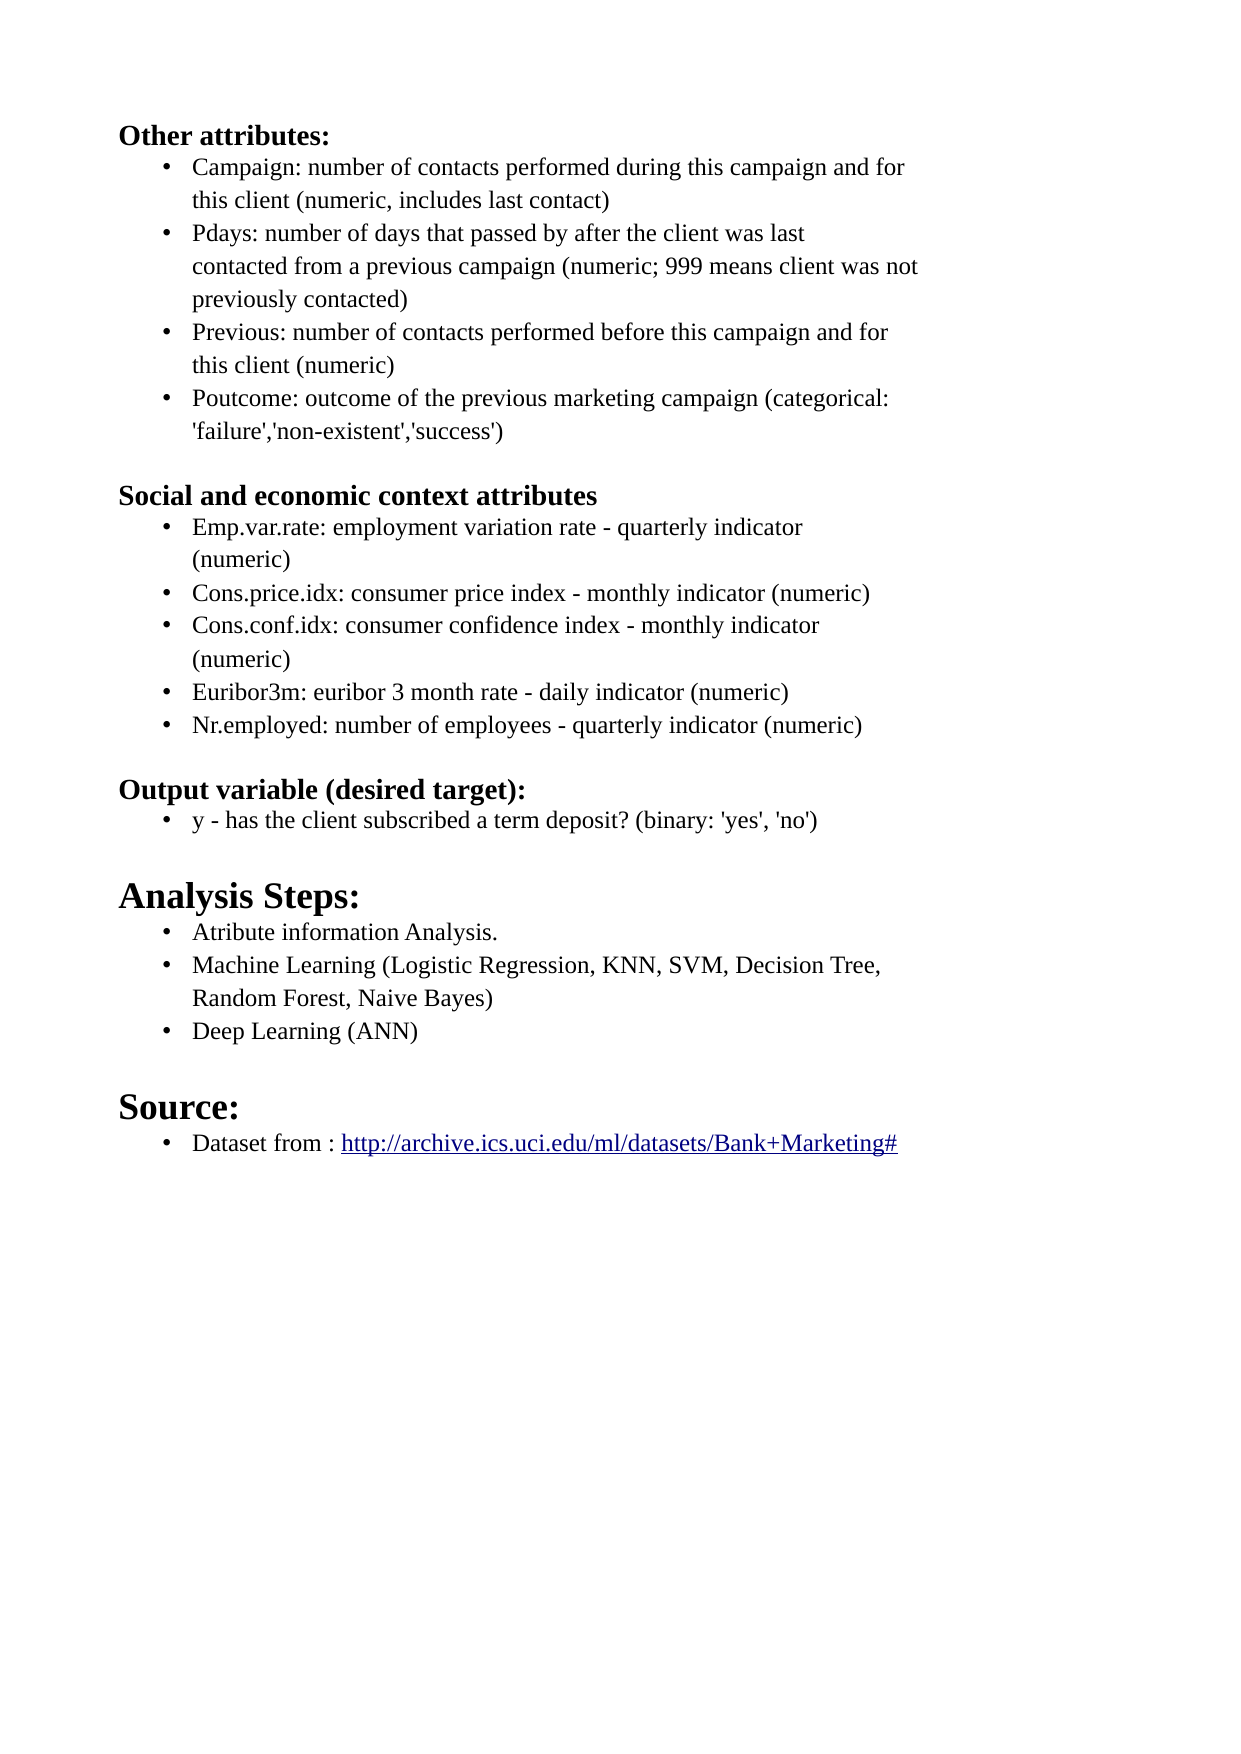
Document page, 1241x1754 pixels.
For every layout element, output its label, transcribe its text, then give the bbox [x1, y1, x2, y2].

list Campaign: number of contacts performed during this campaign and for this client (numeric, includes last contact) [162, 152, 1122, 213]
subtitle Analysis Steps: [118, 874, 1122, 917]
list Cons.conf.idx: consumer confidence index - monthly indicator (numeric) [162, 611, 1122, 672]
subtitle Source: [118, 1084, 1122, 1128]
list Deep Learning (ANN) [162, 1016, 1122, 1045]
list Euribor3m: euribor 3 month rate - daily indicator (numeric) [162, 677, 1122, 705]
subtitle Output variable (desired target): [118, 772, 1122, 805]
list Dataset from : http://archive.ics.uci.edu/ml/datasets/Bank+Marketing# [162, 1128, 1122, 1156]
list Poutcome: outcome of the previous marketing campaign (categorical: 'failure','non-existent','success') [162, 383, 1122, 444]
list Cons.price.idx: consumer price index - monthly indicator (numeric) [162, 578, 1122, 606]
list Machine Learning (Logistic Regression, KNN, SVM, Decision Tree, Random Forest, Naive Bayes) [162, 950, 1122, 1012]
list y - has the client subscribed a term deposit? (binary: 'yes', 'no') [162, 805, 1122, 834]
list Previous: number of contacts performed before this campaign and for this client (numeric) [162, 317, 1122, 378]
subtitle Other attributes: [118, 118, 1122, 152]
list Nr.employed: number of employees - quarterly indicator (numeric) [162, 710, 1122, 738]
list Pdays: number of days that passed by after the client was last contacted from a previous campaign (numeric; 999 means client was not previously contacted) [162, 218, 1122, 312]
subtitle Social and economic context attributes [118, 478, 1122, 512]
list Emp.var.rate: employment variation rate - quarterly indicator (numeric) [162, 512, 1122, 573]
list Atribute information Analysis. [162, 917, 1122, 946]
